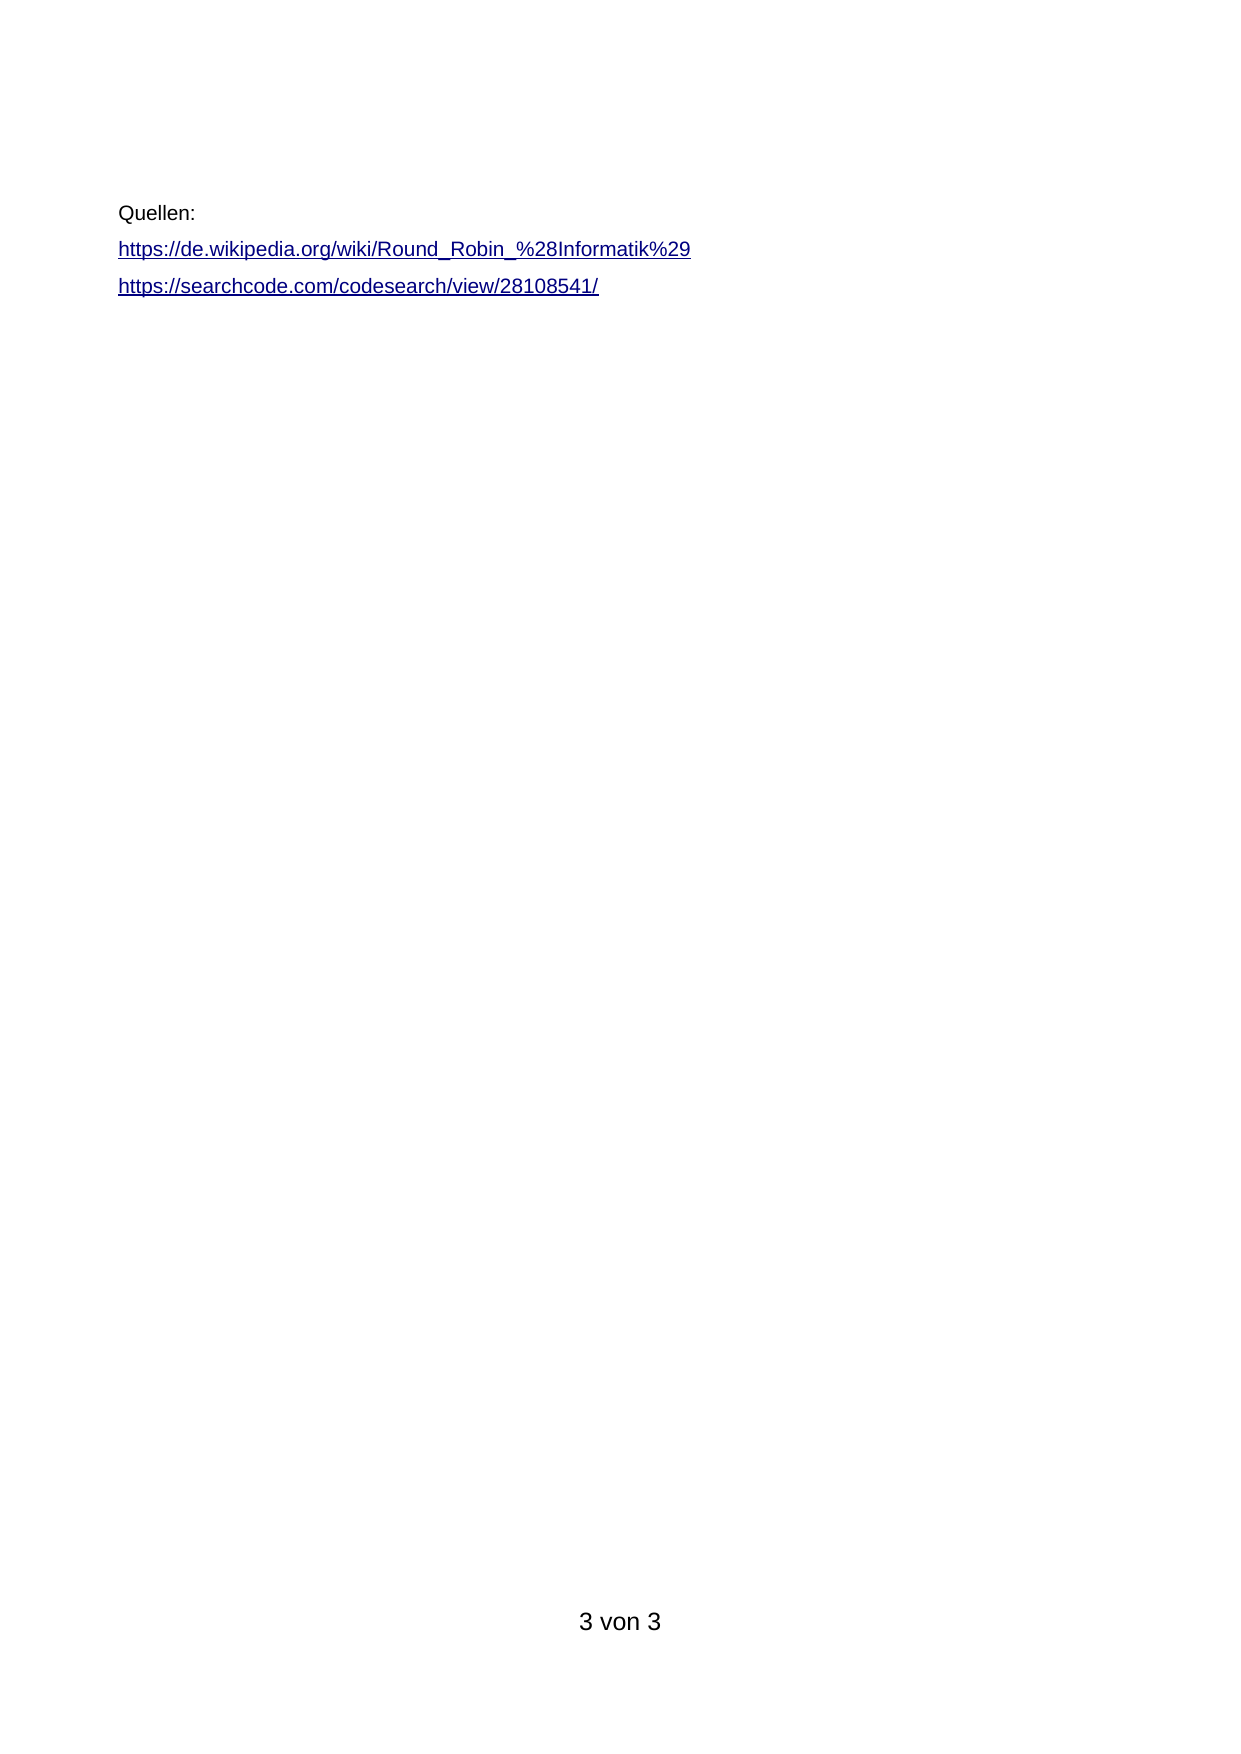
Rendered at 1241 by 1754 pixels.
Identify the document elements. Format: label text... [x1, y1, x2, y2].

text https://de.wikipedia.org/wiki/Round_Robin_%28Informatik%29 [118, 237, 1122, 261]
text https://searchcode.com/codesearch/view/28108541/ [118, 273, 1122, 297]
text Quellen: [118, 201, 1122, 224]
